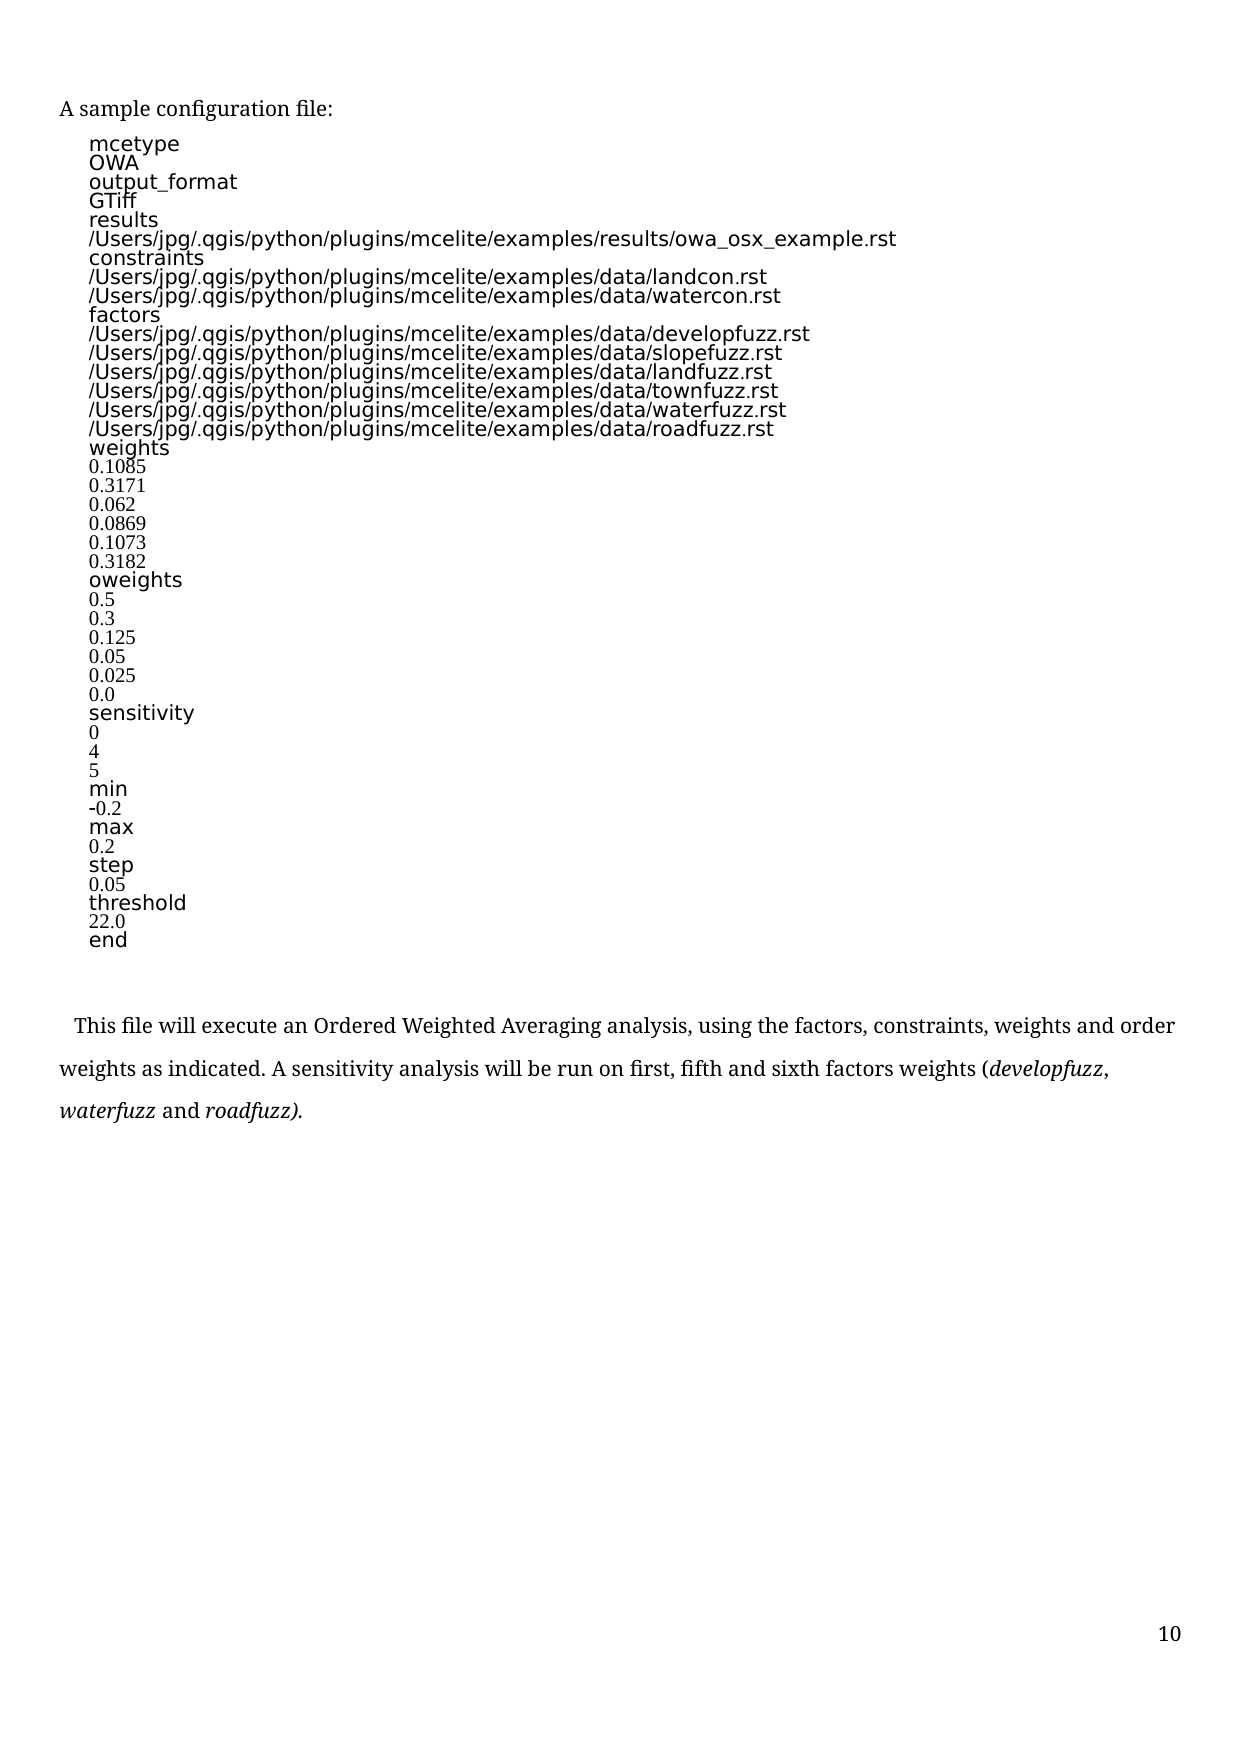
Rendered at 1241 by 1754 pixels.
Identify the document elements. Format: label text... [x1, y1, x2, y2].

list /Users/jpg/.qgis/python/plugins/mcelite/examples/results/owa_osx_example.rst [89, 232, 1181, 251]
list /Users/jpg/.qgis/python/plugins/mcelite/examples/data/landcon.rst [89, 270, 1181, 289]
list 0.0869 [89, 516, 1181, 535]
list /Users/jpg/.qgis/python/plugins/mcelite/examples/data/townfuzz.rst [89, 383, 1181, 402]
list 0.5 [89, 592, 1181, 611]
list constraints [89, 251, 1181, 270]
list max [89, 819, 1181, 838]
list sensitivity [89, 706, 1181, 725]
list 22.0 [89, 914, 1181, 933]
list min [89, 782, 1181, 801]
list 5 [89, 763, 1181, 782]
list 0.0 [89, 687, 1181, 706]
list oweights [89, 573, 1181, 592]
list weights [89, 440, 1181, 459]
list 0.125 [89, 630, 1181, 649]
list 0.1085 [89, 459, 1181, 478]
list -0.2 [89, 801, 1181, 819]
list 0.3182 [89, 554, 1181, 573]
list GTiff [89, 194, 1181, 213]
text This file will execute an Ordered Weighted Averaging analysis, using the factors, constraints, weights and order weights as indicated. A sensitivity analysis will be run on first, fifth and sixth factors weights (developfuzz, waterfuzz and roadfuzz). [59, 1011, 1181, 1125]
list /Users/jpg/.qgis/python/plugins/mcelite/examples/data/roadfuzz.rst [89, 421, 1181, 440]
list 0 [89, 725, 1181, 744]
list 0.1073 [89, 535, 1181, 554]
list mcetype [89, 137, 1181, 156]
list 0.05 [89, 649, 1181, 668]
list output_format [89, 175, 1181, 194]
list OWA [89, 156, 1181, 175]
text A sample configuration file: [59, 94, 1181, 123]
list end [89, 933, 1181, 952]
list 4 [89, 744, 1181, 763]
list step [89, 857, 1181, 876]
list 0.05 [89, 876, 1181, 895]
list threshold [89, 895, 1181, 914]
list 0.3 [89, 611, 1181, 630]
list /Users/jpg/.qgis/python/plugins/mcelite/examples/data/developfuzz.rst [89, 327, 1181, 346]
list /Users/jpg/.qgis/python/plugins/mcelite/examples/data/waterfuzz.rst [89, 402, 1181, 421]
list factors [89, 308, 1181, 327]
list 0.025 [89, 668, 1181, 687]
list 0.3171 [89, 478, 1181, 497]
list results [89, 213, 1181, 232]
list /Users/jpg/.qgis/python/plugins/mcelite/examples/data/watercon.rst [89, 289, 1181, 308]
list 0.062 [89, 497, 1181, 516]
list /Users/jpg/.qgis/python/plugins/mcelite/examples/data/landfuzz.rst [89, 364, 1181, 383]
list /Users/jpg/.qgis/python/plugins/mcelite/examples/data/slopefuzz.rst [89, 346, 1181, 364]
list 0.2 [89, 838, 1181, 857]
